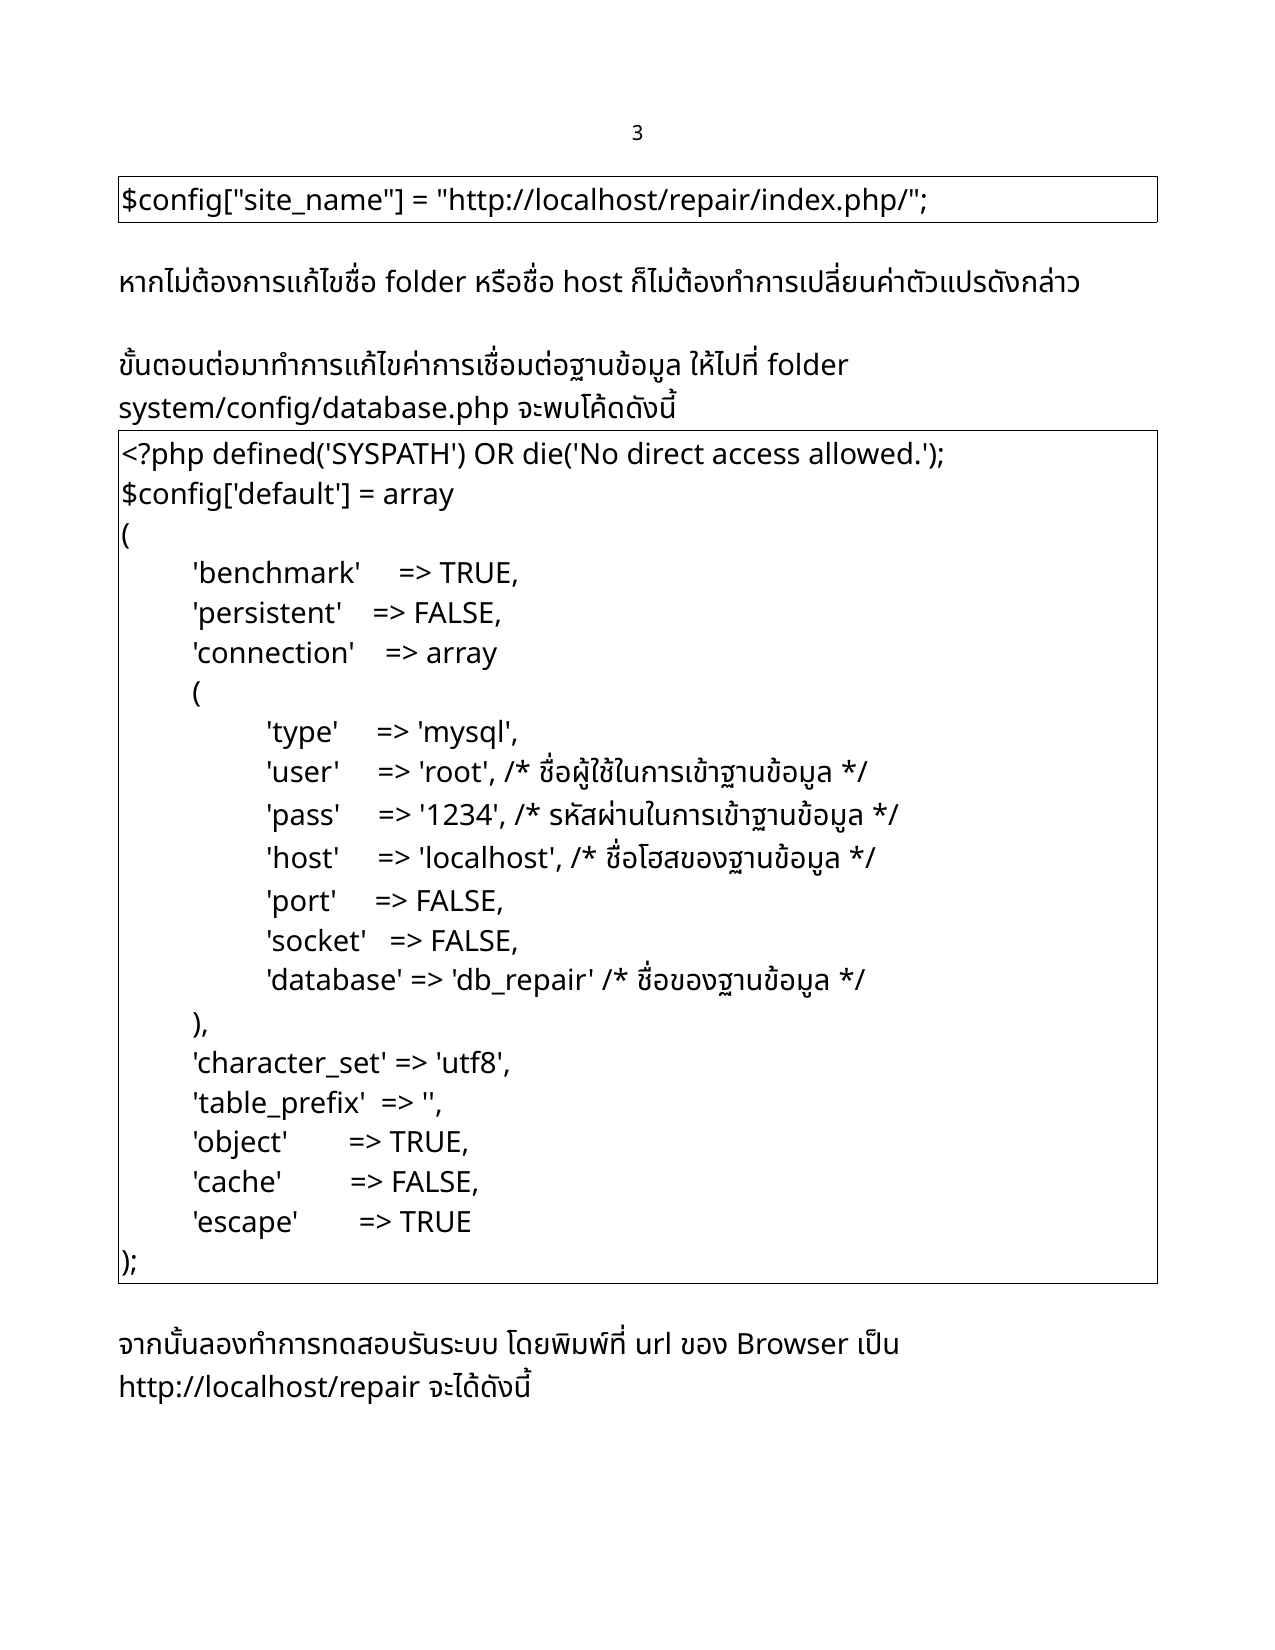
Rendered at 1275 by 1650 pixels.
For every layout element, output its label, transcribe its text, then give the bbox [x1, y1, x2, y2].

text ขั้นตอนต่อมาทำการแก้ไขค่าการเชื่อมต่อฐานข้อมูล ให้ไปที่ folder system/config/database.php จะพบโค้ดดังนี้ [118, 344, 1157, 430]
text จากนั้นลองทำการทดสอบรันระบบ โดยพิมพ์ที่ url ของ Browser เป็น http://localhost/repair จะได้ดังนี้ [118, 1323, 1157, 1409]
text <?php defined('SYSPATH') OR die('No direct access allowed.'); [119, 431, 1157, 470]
text ); [119, 1237, 1157, 1283]
text 'database' => 'db_repair' /* ชื่อของฐานข้อมูล */ [119, 956, 1157, 999]
text $config['default'] = array [119, 470, 1157, 510]
text ( [119, 510, 1157, 549]
text 'host' => 'localhost', /* ชื่อโฮสของฐานข้อมูล */ [119, 834, 1157, 877]
text 'port' => FALSE, [119, 877, 1157, 917]
text ( [119, 668, 1157, 708]
text 'user' => 'root', /* ชื่อผู้ใช้ในการเข้าฐานข้อมูล */ [119, 748, 1157, 791]
text หากไม่ต้องการแก้ไขชื่อ folder หรือชื่อ host ก็ไม่ต้องทำการเปลี่ยนค่าตัวแปรดังกล่าว [118, 262, 1157, 305]
text 'table_prefix' => '', [119, 1079, 1157, 1118]
text $config["site_name"] = "http://localhost/repair/index.php/"; [119, 177, 1157, 222]
text 'socket' => FALSE, [119, 917, 1157, 956]
text 'type' => 'mysql', [119, 708, 1157, 748]
text 'pass' => '1234', /* รหัสผ่านในการเข้าฐานข้อมูล */ [119, 791, 1157, 834]
text 'persistent' => FALSE, [119, 589, 1157, 629]
text 'cache' => FALSE, [119, 1158, 1157, 1198]
text 'benchmark' => TRUE, [119, 549, 1157, 589]
text 'connection' => array [119, 629, 1157, 668]
text 'escape' => TRUE [119, 1198, 1157, 1237]
text 'character_set' => 'utf8', [119, 1039, 1157, 1079]
text ), [119, 999, 1157, 1039]
text 'object' => TRUE, [119, 1118, 1157, 1158]
